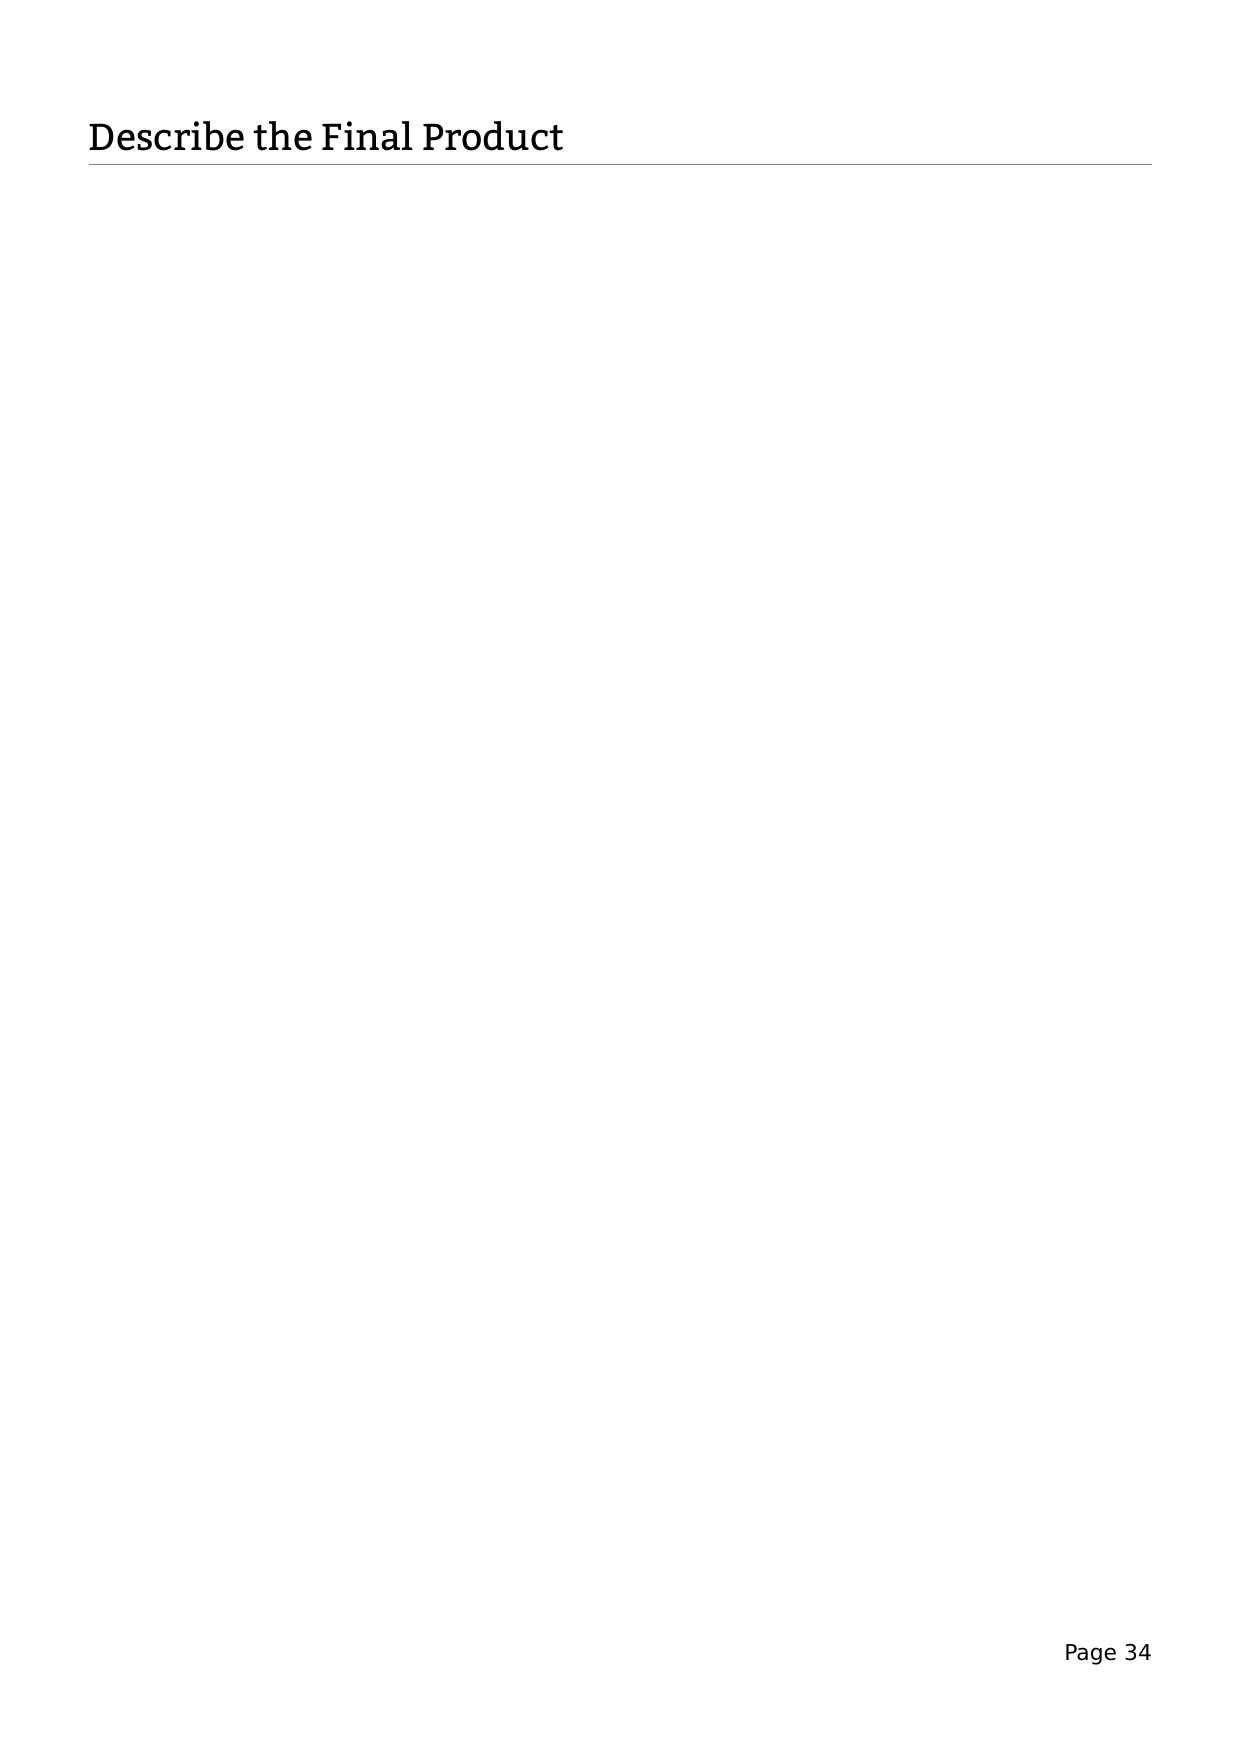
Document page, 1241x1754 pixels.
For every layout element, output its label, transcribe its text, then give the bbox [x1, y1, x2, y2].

subtitle Describe the Final Product [88, 113, 1152, 165]
